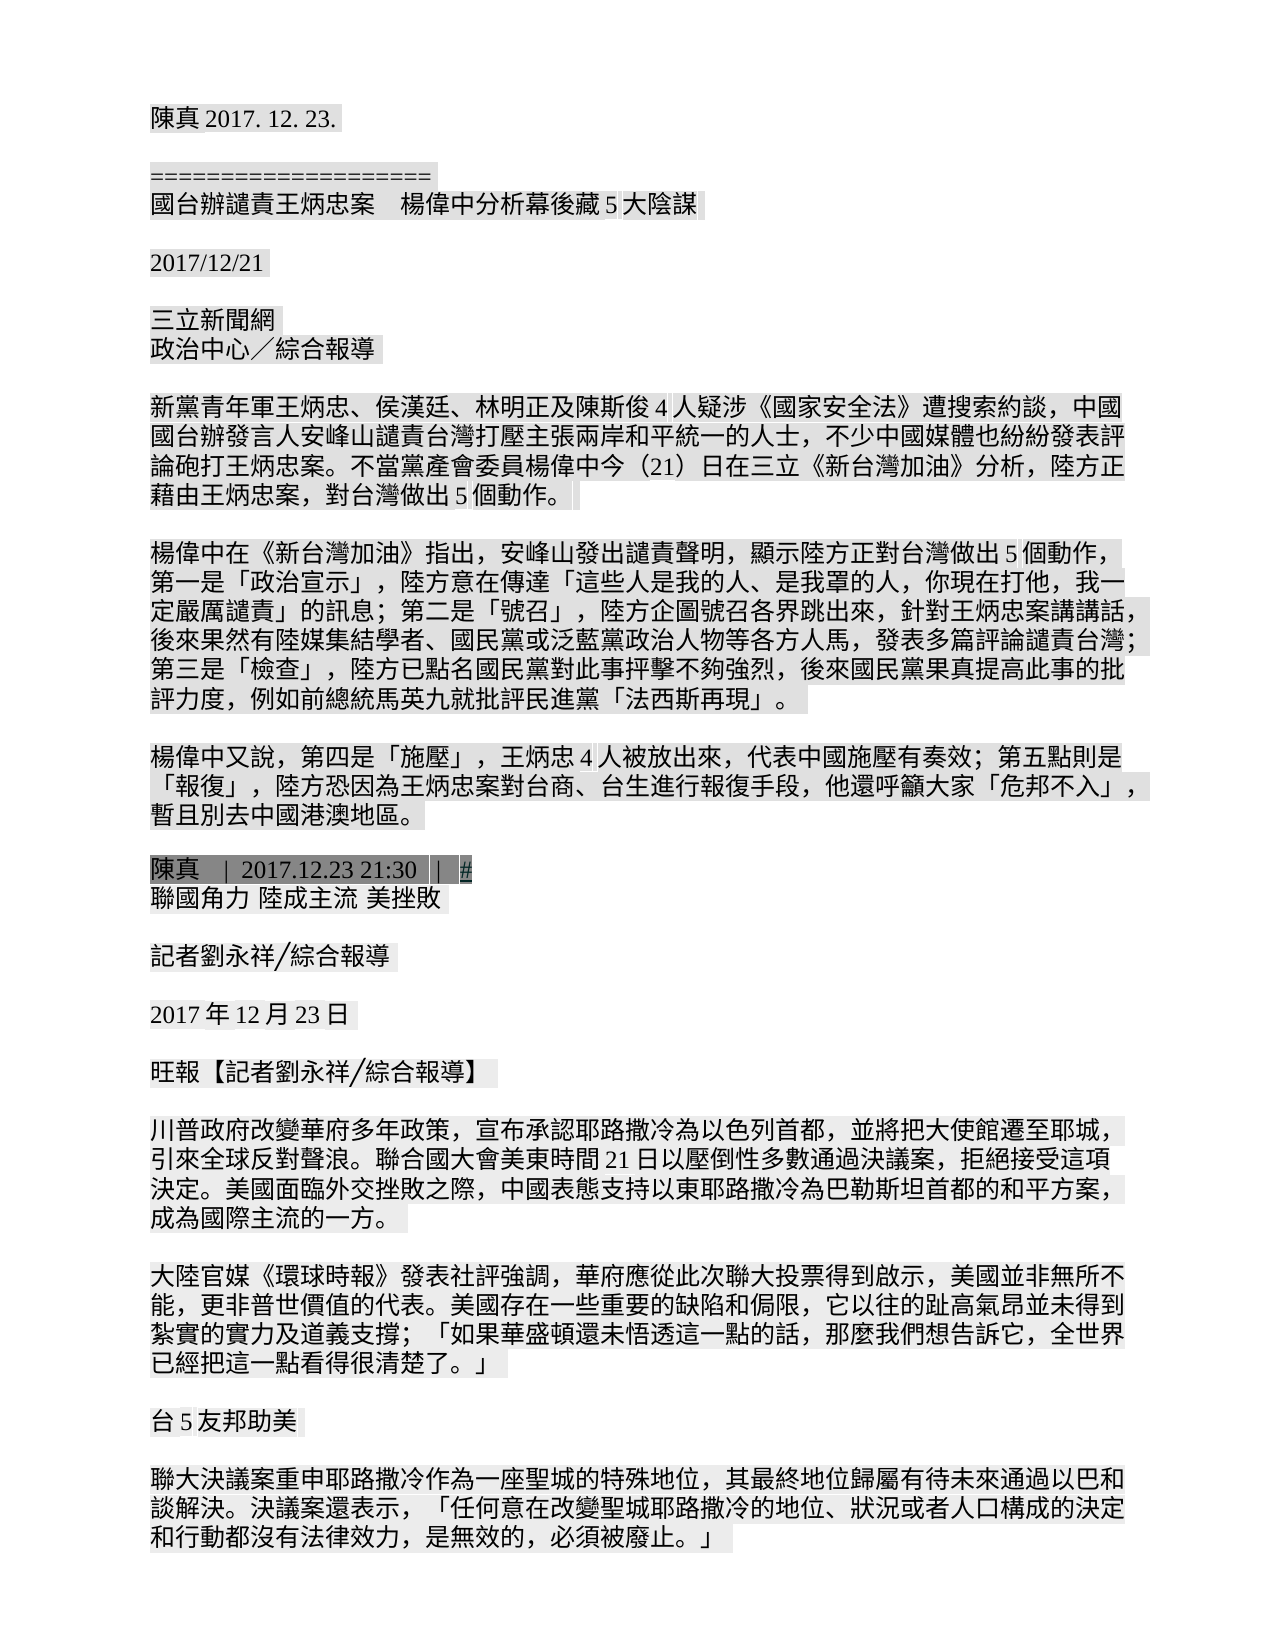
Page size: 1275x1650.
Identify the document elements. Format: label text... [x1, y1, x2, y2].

text 可恥文人充斥台灣，但要找到像這位 "國民黨前發言人" 楊先生這樣一種可恥程度的文人，應該很不容易。可恥到不可思議的程度。 曾通過信，但找不到地址了，看誰能幫我把這些話直接寄給當事人。我真後悔曾經有一天還主動跟他握手。下回萬一又碰上，希望離我遠一點。 陳真2017. 12. 23. ==================== 國台辦譴責王炳忠案 楊偉中分析幕後藏5大陰謀 2017/12/21 三立新聞網 政治中心／綜合報導 新黨青年軍王炳忠、侯漢廷、林明正及陳斯俊4人疑涉《國家安全法》遭搜索約談，中國國台辦發言人安峰山譴責台灣打壓主張兩岸和平統一的人士，不少中國媒體也紛紛發表評論砲打王炳忠案。不當黨產會委員楊偉中今（21）日在三立《新台灣加油》分析，陸方正藉由王炳忠案，對台灣做出5個動作。 楊偉中在《新台灣加油》指出，安峰山發出譴責聲明，顯示陸方正對台灣做出5個動作，第一是「政治宣示」，陸方意在傳達「這些人是我的人、是我罩的人，你現在打他，我一定嚴厲譴責」的訊息；第二是「號召」，陸方企圖號召各界跳出來，針對王炳忠案講講話，後來果然有陸媒集結學者、國民黨或泛藍黨政治人物等各方人馬，發表多篇評論譴責台灣；第三是「檢查」，陸方已點名國民黨對此事抨擊不夠強烈，後來國民黨果真提高此事的批評力度，例如前總統馬英九就批評民進黨「法西斯再現」。 楊偉中又說，第四是「施壓」，王炳忠4人被放出來，代表中國施壓有奏效；第五點則是「報復」，陸方恐因為王炳忠案對台商、台生進行報復手段，他還呼籲大家「危邦不入」，暫且別去中國港澳地區。 [150, 75, 1125, 830]
text 陳真 | 2017.12.23 21:30 | # [150, 855, 1125, 884]
text 聯國角力 陸成主流 美挫敗 記者劉永祥╱綜合報導 2017年12月23日 旺報【記者劉永祥╱綜合報導】 川普政府改變華府多年政策，宣布承認耶路撒冷為以色列首都，並將把大使館遷至耶城，引來全球反對聲浪。聯合國大會美東時間21日以壓倒性多數通過決議案，拒絕接受這項決定。美國面臨外交挫敗之際，中國表態支持以東耶路撒冷為巴勒斯坦首都的和平方案，成為國際主流的一方。 大陸官媒《環球時報》發表社評強調，華府應從此次聯大投票得到啟示，美國並非無所不能，更非普世價值的代表。美國存在一些重要的缺陷和侷限，它以往的趾高氣昂並未得到紮實的實力及道義支撐；「如果華盛頓還未悟透這一點的話，那麼我們想告訴它，全世界已經把這一點看得很清楚了。」 台5友邦助美 聯大決議案重申耶路撒冷作為一座聖城的特殊地位，其最終地位歸屬有待未來通過以巴和談解決。決議案還表示，「任何意在改變聖城耶路撒冷的地位、狀況或者人口構成的決定和行動都沒有法律效力，是無效的，必須被廢止。」 [150, 884, 1125, 1553]
